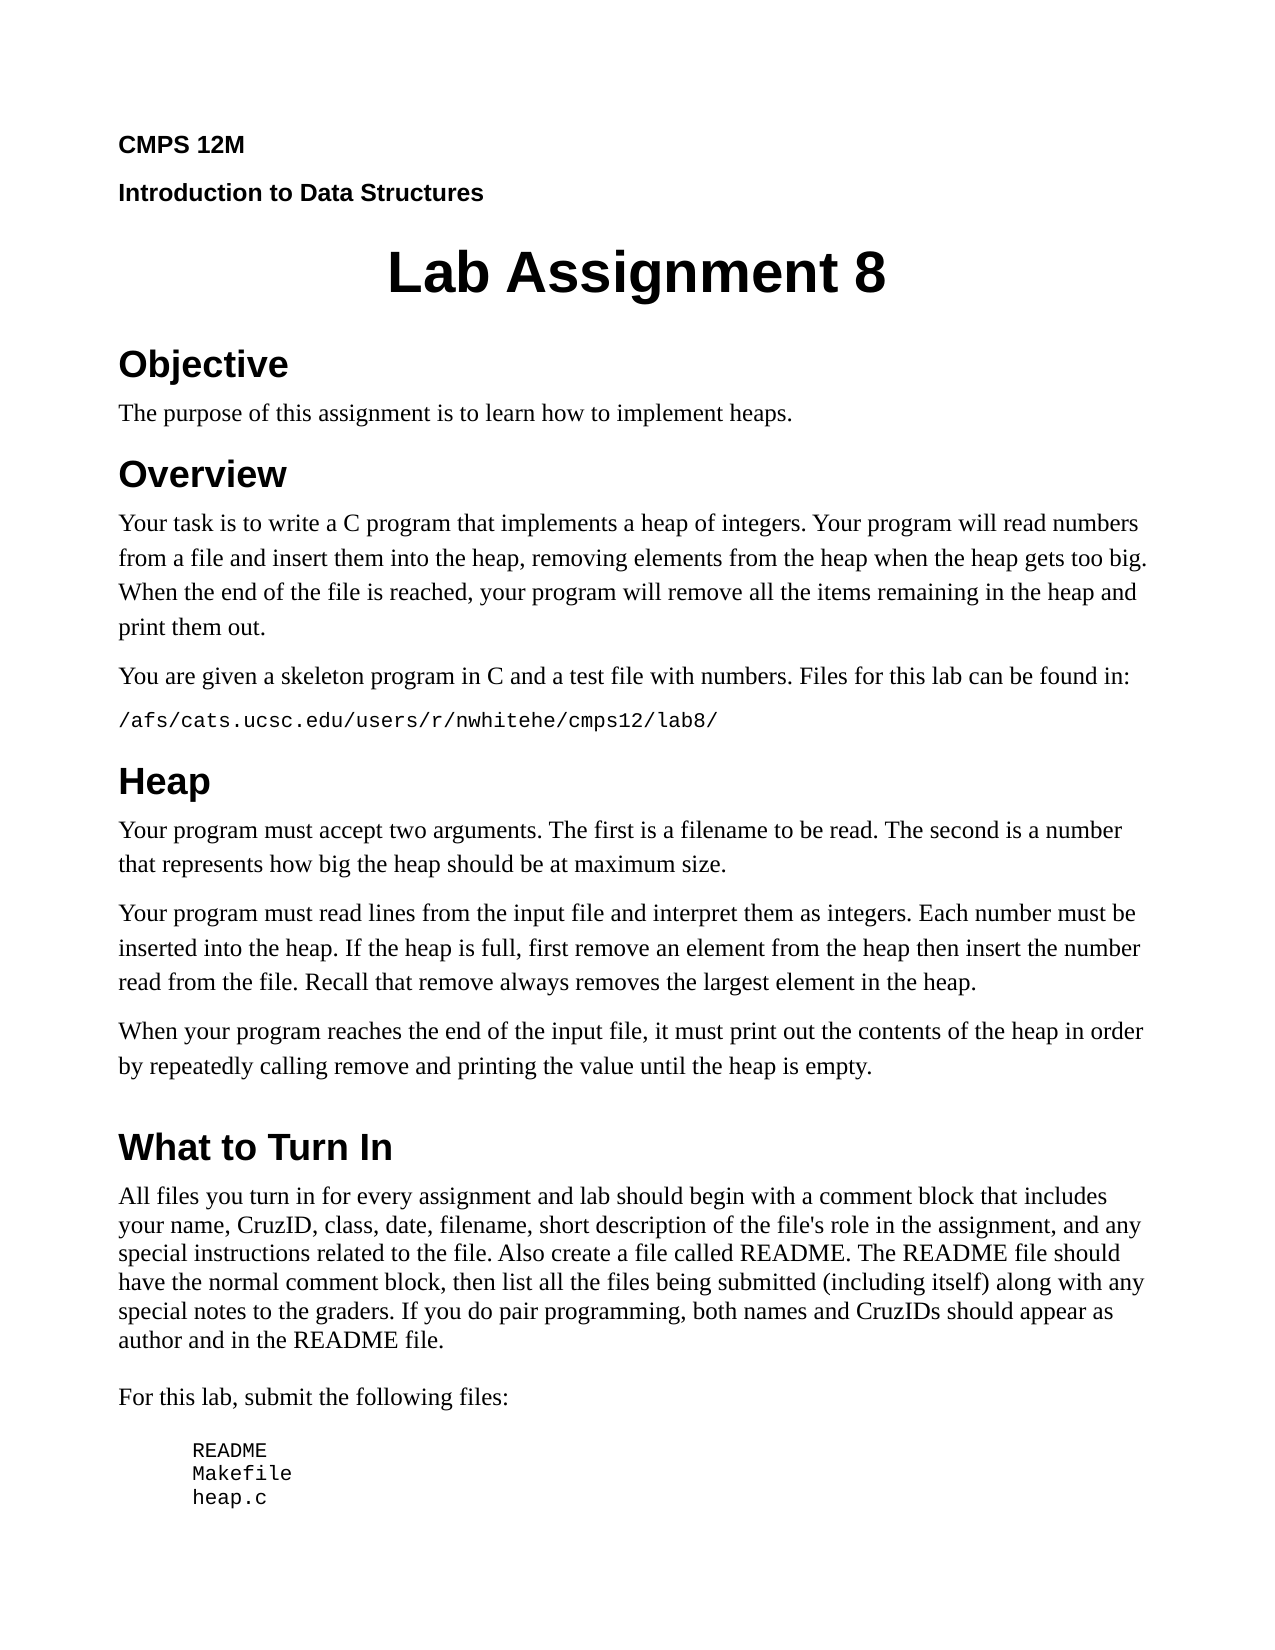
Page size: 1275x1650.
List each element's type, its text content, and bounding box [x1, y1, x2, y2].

subtitle CMPS 12M [118, 131, 1157, 159]
title Lab Assignment 8 [118, 238, 1157, 305]
text For this lab, submit the following files: [118, 1382, 1157, 1411]
text README [118, 1440, 1157, 1463]
subtitle Overview [118, 452, 1157, 496]
subtitle What to Turn In [118, 1125, 1157, 1168]
text Your program must read lines from the input file and interpret them as integers. Each number must be inserted into the heap. If the heap is full, first remove an element from the heap then insert the number read from the file. Recall that remove always removes the largest element in the heap. [118, 898, 1157, 996]
subtitle Objective [118, 342, 1157, 386]
text Makefile [118, 1463, 1157, 1487]
text The purpose of this assignment is to learn how to implement heaps. [118, 398, 1157, 427]
text All files you turn in for every assignment and lab should begin with a comment block that includes your name, CruzID, class, date, filename, short description of the file's role in the assignment, and any special instructions related to the file. Also create a file called README. The README file should have the normal comment block, then list all the files being submitted (including itself) along with any special notes to the graders. If you do pair programming, both names and CruzIDs should appear as author and in the README file. [118, 1181, 1157, 1353]
text heap.c [118, 1487, 1157, 1511]
text /afs/cats.ucsc.edu/users/r/nwhitehe/cmps12/lab8/ [118, 710, 1157, 733]
text Your program must accept two arguments. The first is a filename to be read. The second is a number that represents how big the heap should be at maximum size. [118, 815, 1157, 878]
text When your program reaches the end of the input file, it must print out the contents of the heap in order by repeatedly calling remove and printing the value until the heap is empty. [118, 1016, 1157, 1079]
text Your task is to write a C program that implements a heap of integers. Your program will read numbers from a file and insert them into the heap, removing elements from the heap when the heap gets too big. When the end of the file is reached, your program will remove all the items remaining in the heap and print them out. [118, 508, 1157, 641]
subtitle Heap [118, 758, 1157, 802]
subtitle Introduction to Data Structures [118, 178, 1157, 206]
text You are given a skeleton program in C and a test file with numbers. Files for this lab can be found in: [118, 661, 1157, 689]
